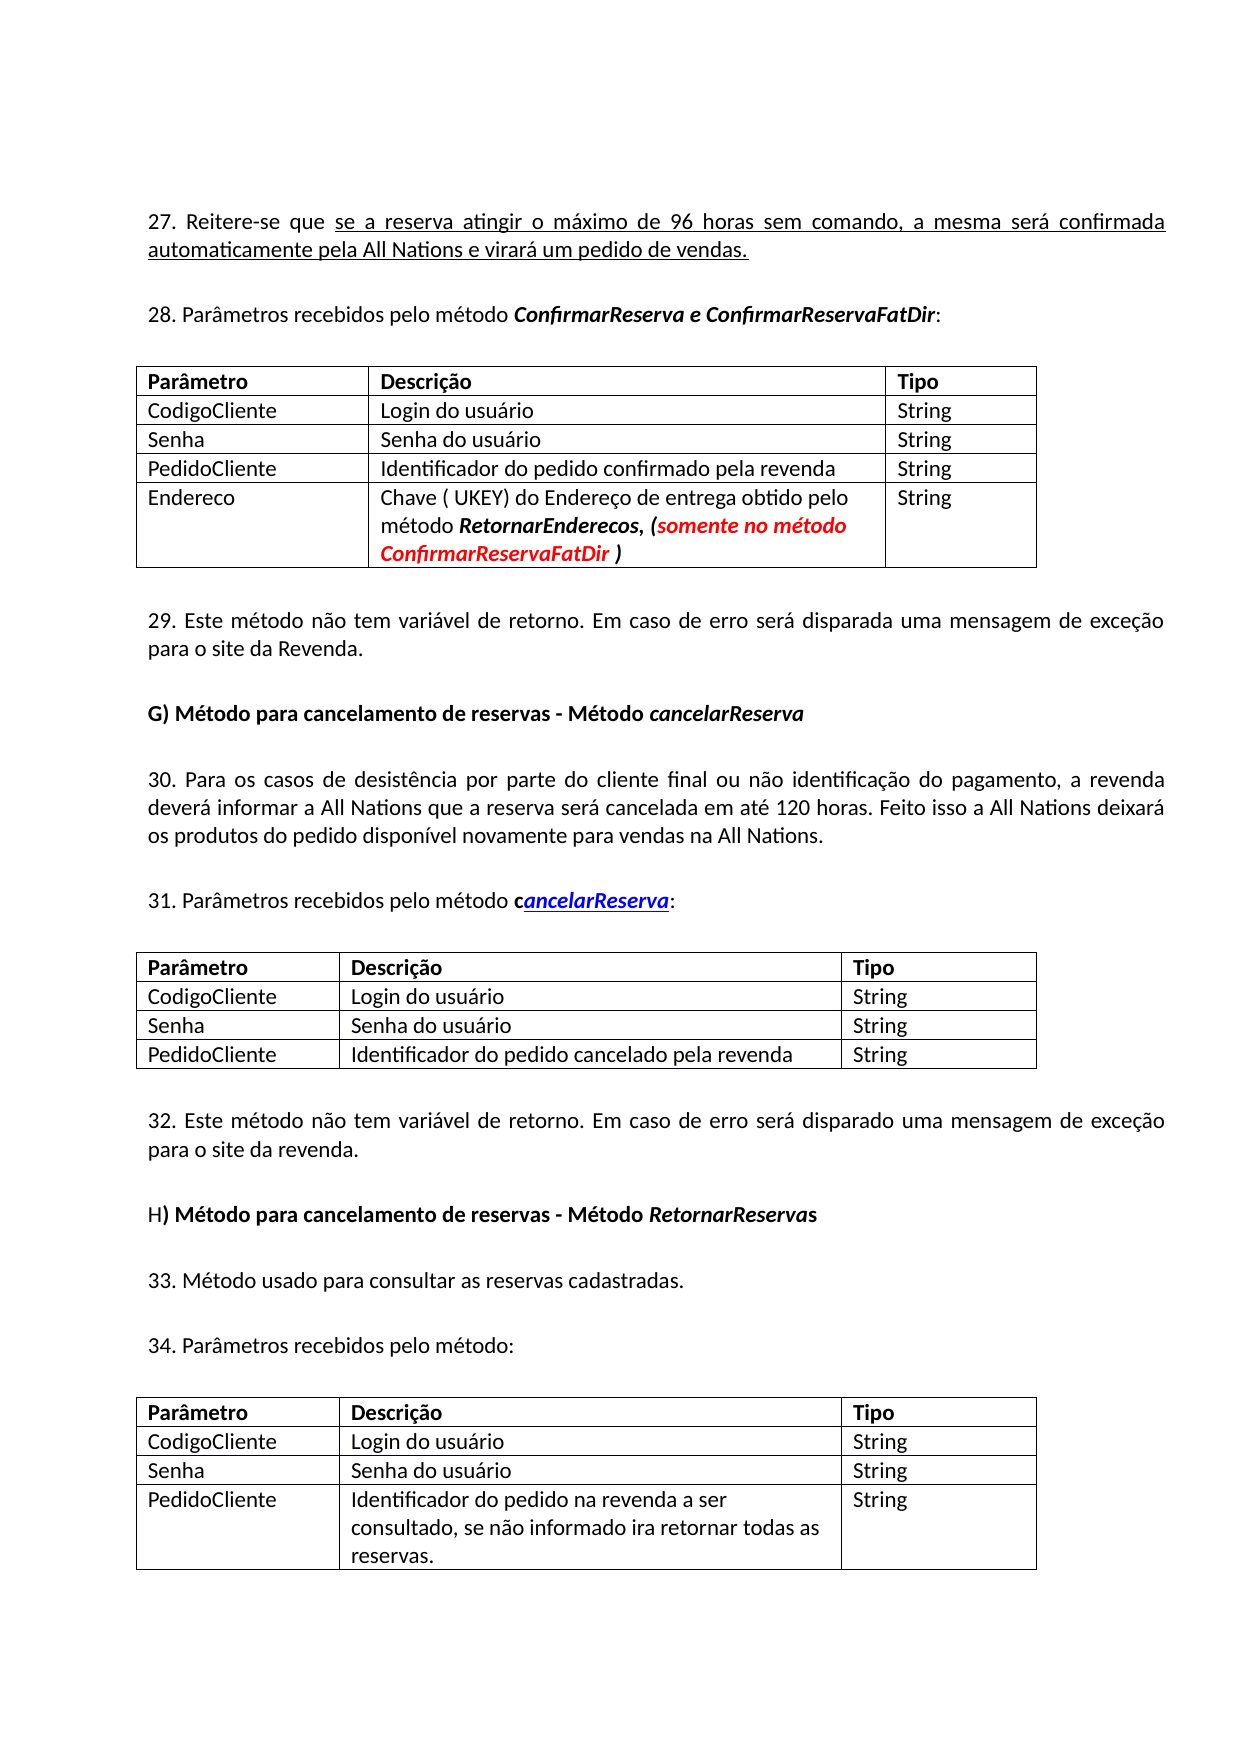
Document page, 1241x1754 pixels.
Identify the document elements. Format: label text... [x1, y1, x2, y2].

text 32. Este método não tem variável de retorno. Em caso de erro será disparado uma mensagem de exceção para o site da revenda. [148, 1107, 1166, 1163]
table_cell PedidoCliente [137, 454, 368, 482]
table_cell String [886, 454, 1036, 482]
table_header Tipo [842, 1398, 1036, 1426]
table_cell PedidoCliente [137, 1040, 339, 1068]
text 34. Parâmetros recebidos pelo método: [148, 1331, 1166, 1359]
table_cell Login do usuário [340, 1427, 841, 1455]
text 28. Parâmetros recebidos pelo método ConfirmarReserva e ConfirmarReservaFatDir: [148, 300, 1166, 328]
table_cell Senha [137, 1456, 339, 1484]
table_cell Senha [137, 1011, 339, 1039]
table_cell Chave ( UKEY) do Endereço de entrega obtido pelo método RetornarEnderecos, (somente no método ConfirmarReservaFatDir ) [369, 483, 885, 567]
text 30. Para os casos de desistência por parte do cliente final ou não identificação do pagamento, a revenda deverá informar a All Nations que a reserva será cancelada em até 120 horas. Feito isso a All Nations deixará os produtos do pedido disponível novamente para vendas na All Nations. [148, 765, 1166, 849]
text 27. Reitere-se que se a reserva atingir o máximo de 96 horas sem comando, a mesma será confirmada automaticamente pela All Nations e virará um pedido de vendas. [148, 207, 1166, 263]
table_cell Senha do usuário [340, 1011, 841, 1039]
text G) Método para cancelamento de reservas - Método cancelarReserva [148, 699, 1166, 727]
table_cell String [842, 1011, 1036, 1039]
table_cell Endereco [137, 483, 368, 567]
table_cell String [842, 982, 1036, 1010]
table_cell PedidoCliente [137, 1485, 339, 1569]
table_header Descrição [369, 367, 885, 395]
table_header Descrição [340, 1398, 841, 1426]
table_cell String [842, 1485, 1036, 1569]
text 33. Método usado para consultar as reservas cadastradas. [148, 1266, 1166, 1294]
text H) Método para cancelamento de reservas - Método RetornarReservas [148, 1200, 1166, 1228]
table_cell Identificador do pedido confirmado pela revenda [369, 454, 885, 482]
table_cell String [886, 483, 1036, 567]
table_cell CodigoCliente [137, 982, 339, 1010]
table_cell Login do usuário [340, 982, 841, 1010]
table_header Parâmetro [137, 367, 368, 395]
table_header Tipo [886, 367, 1036, 395]
table_cell String [842, 1427, 1036, 1455]
table_cell String [886, 396, 1036, 424]
table_header Parâmetro [137, 1398, 339, 1426]
table_cell Identificador do pedido na revenda a ser consultado, se não informado ira retornar todas as reservas. [340, 1485, 841, 1569]
table_header Tipo [842, 953, 1036, 981]
table_cell Senha do usuário [340, 1456, 841, 1484]
table_header Parâmetro [137, 953, 339, 981]
table_header Descrição [340, 953, 841, 981]
table_cell Senha [137, 425, 368, 453]
table_cell CodigoCliente [137, 1427, 339, 1455]
table_cell CodigoCliente [137, 396, 368, 424]
text 29. Este método não tem variável de retorno. Em caso de erro será disparada uma mensagem de exceção para o site da Revenda. [148, 606, 1166, 662]
table_cell String [842, 1456, 1036, 1484]
table_cell Identificador do pedido cancelado pela revenda [340, 1040, 841, 1068]
table_cell String [842, 1040, 1036, 1068]
table_cell Login do usuário [369, 396, 885, 424]
table_cell Senha do usuário [369, 425, 885, 453]
table_cell String [886, 425, 1036, 453]
text 31. Parâmetros recebidos pelo método cancelarReserva: [148, 886, 1166, 914]
